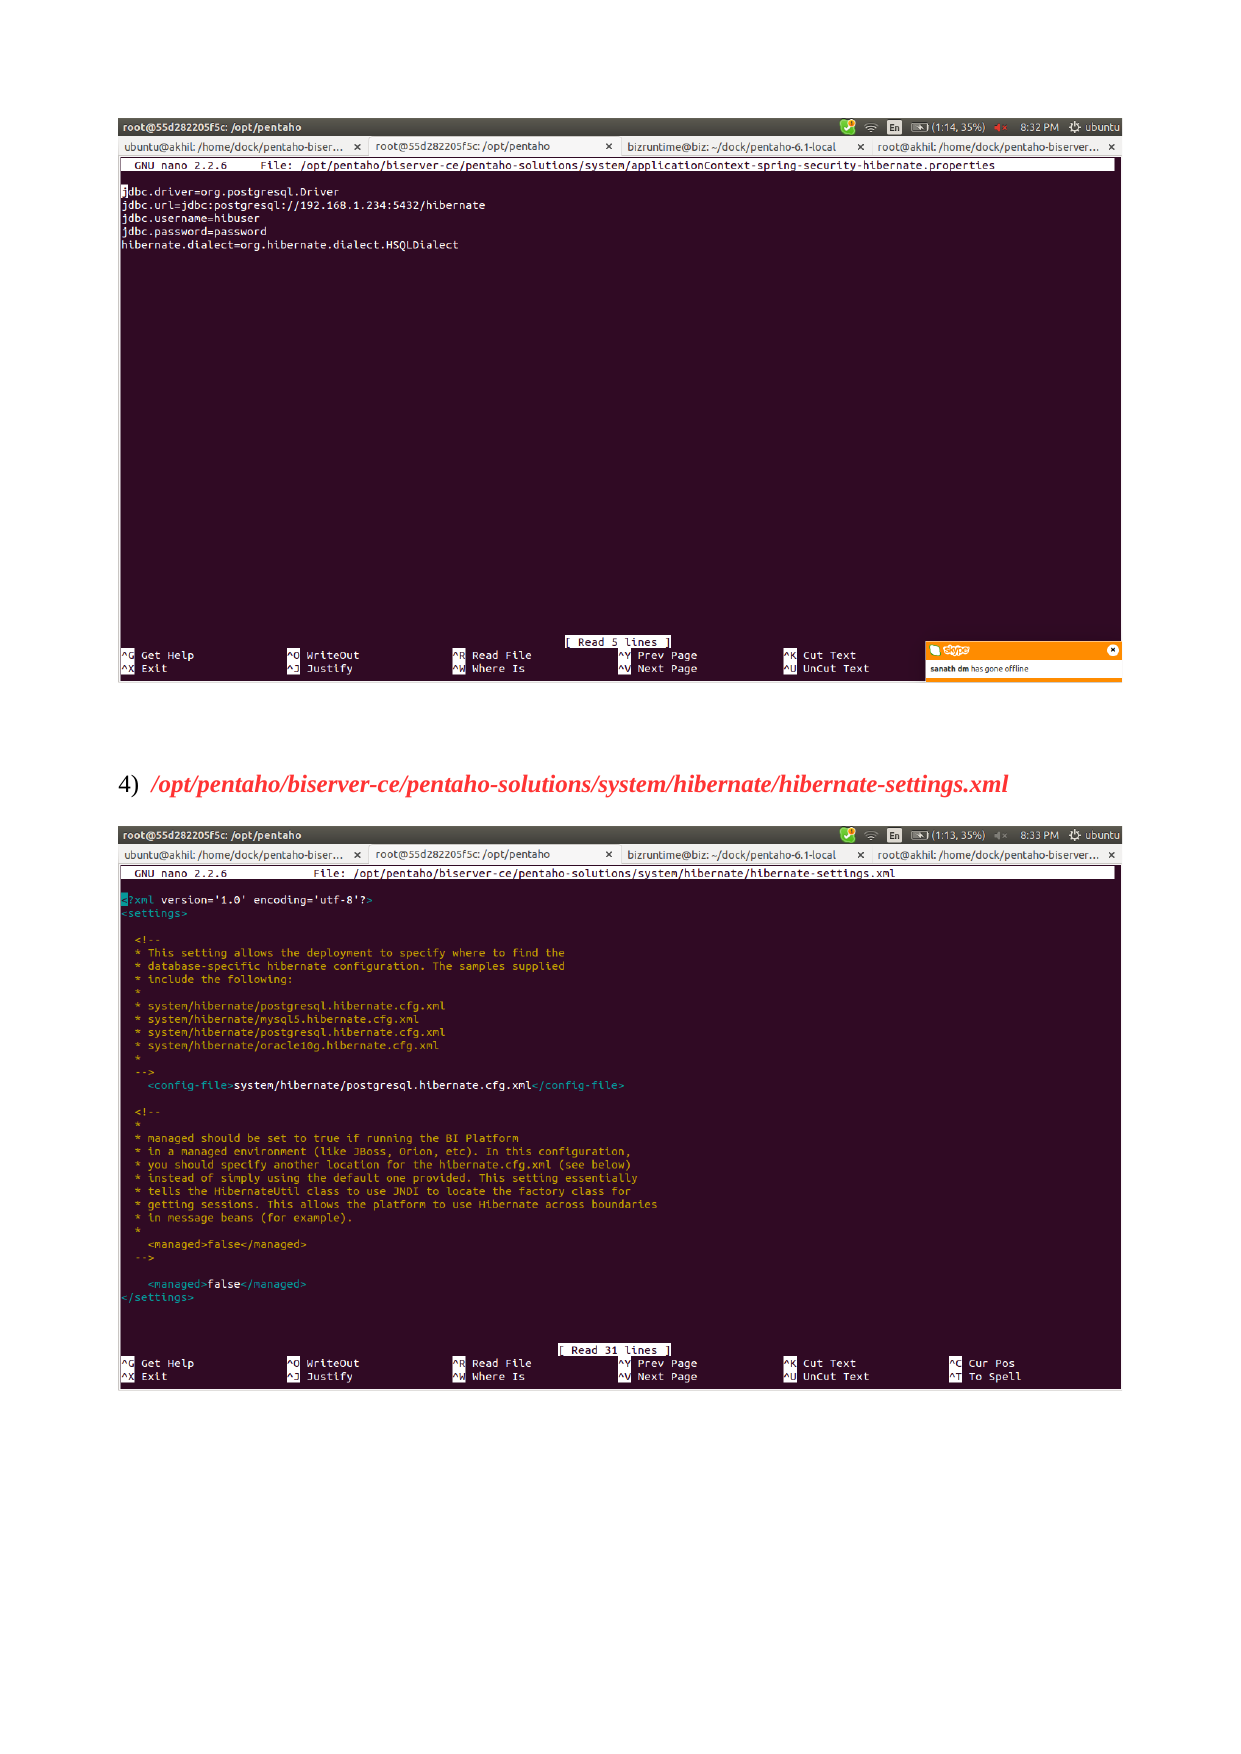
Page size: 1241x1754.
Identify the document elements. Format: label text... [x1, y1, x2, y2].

text 4) /opt/pentaho/biserver-ce/pentaho-solutions/system/hibernate/hibernate-settings.xml [118, 769, 1122, 797]
picture [118, 826, 1123, 1391]
picture [118, 118, 1123, 683]
